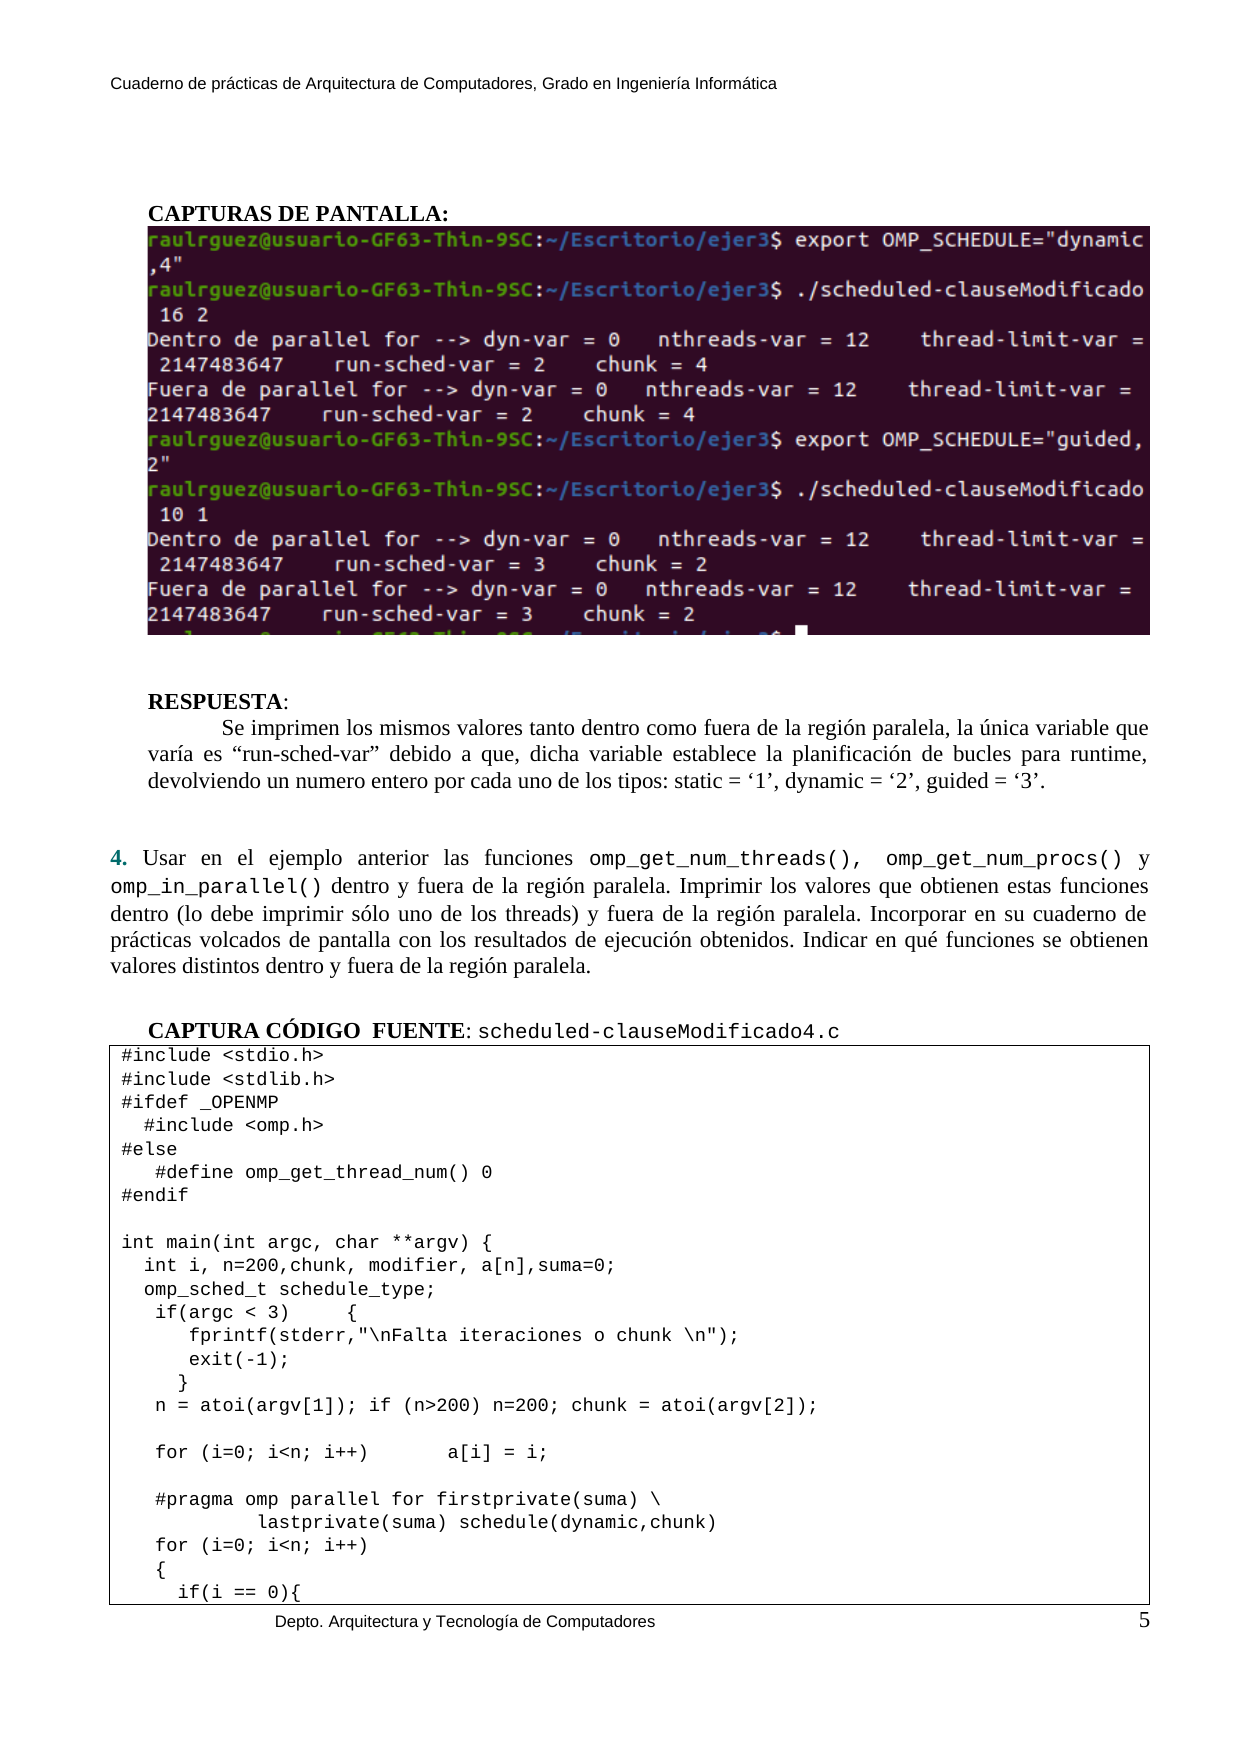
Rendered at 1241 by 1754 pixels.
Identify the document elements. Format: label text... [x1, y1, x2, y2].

text CAPTURAS DE PANTALLA: [148, 200, 1150, 226]
list 4. Usar en el ejemplo anterior las funciones omp_get_num_threads(), omp_get_num_procs() y omp_in_parallel() dentro y fuera de la región paralela. Imprimir los valores que obtienen estas funciones dentro (lo debe imprimir sólo uno de los threads) y fuera de la región paralela. Incorporar en su cuaderno de prácticas volcados de pantalla con los resultados de ejecución obtenidos. Indicar en qué funciones se obtienen valores distintos dentro y fuera de la región paralela. [110, 844, 1150, 979]
text RESPUESTA: [148, 688, 1150, 714]
text CAPTURA CÓDIGO FUENTE: scheduled-clauseModificado4.c [148, 1018, 1150, 1045]
text Se imprimen los mismos valores tanto dentro como fuera de la región paralela, la única variable que varía es “run-sched-var” debido a que, dicha variable establece la planificación de bucles para runtime, devolviendo un numero entero por cada uno de los tipos: static = ‘1’, dynamic = ‘2’, guided = ‘3’. [148, 714, 1150, 793]
table_header #include <stdio.h> #include <stdlib.h> #ifdef _OPENMP #include <omp.h> #else #define omp_get_thread_num() 0 #endif int main(int argc, char **argv) { int i, n=200,chunk, modifier, a[n],suma=0; omp_sched_t schedule_type; if(argc < 3) { fprintf(stderr,"\nFalta iteraciones o chunk \n"); exit(-1); } n = atoi(argv[1]); if (n>200) n=200; chunk = atoi(argv[2]); for (i=0; i<n; i++) a[i] = i; #pragma omp parallel for firstprivate(suma) \ lastprivate(suma) schedule(dynamic,chunk) for (i=0; i<n; i++) { if(i == 0){ [110, 1046, 1149, 1604]
picture [147, 226, 1150, 635]
